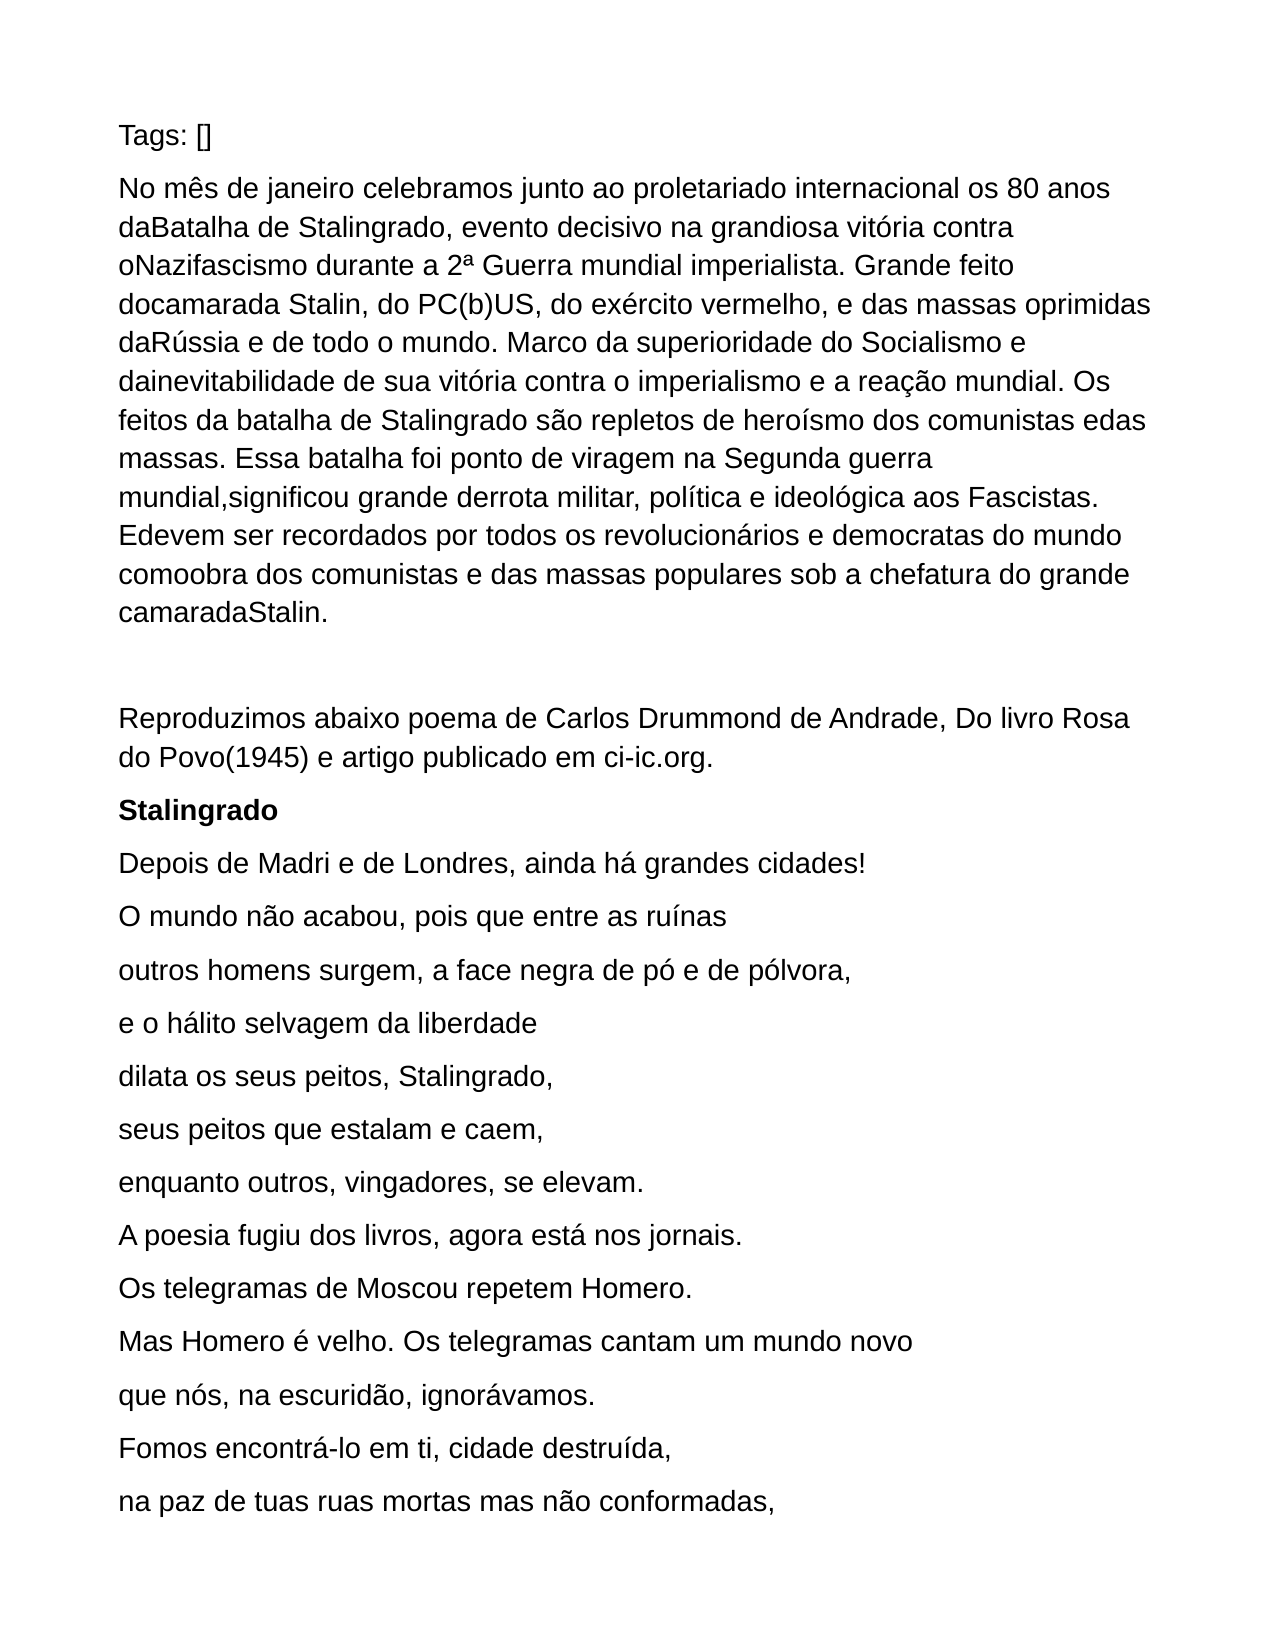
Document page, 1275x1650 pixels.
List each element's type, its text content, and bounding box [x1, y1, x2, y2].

text No mês de janeiro celebramos junto ao proletariado internacional os 80 anos daBatalha de Stalingrado, evento decisivo na grandiosa vitória contra oNazifascismo durante a 2ª Guerra mundial imperialista. Grande feito docamarada Stalin, do PC(b)US, do exército vermelho, e das massas oprimidas daRússia e de todo o mundo. Marco da superioridade do Socialismo e dainevitabilidade de sua vitória contra o imperialismo e a reação mundial. Os feitos da batalha de Stalingrado são repletos de heroísmo dos comunistas edas massas. Essa batalha foi ponto de viragem na Segunda guerra mundial,significou grande derrota militar, política e ideológica aos Fascistas. Edevem ser recordados por todos os revolucionários e democratas do mundo comoobra dos comunistas e das massas populares sob a chefatura do grande camaradaStalin. [118, 171, 1157, 629]
text Reproduzimos abaixo poema de Carlos Drummond de Andrade, Do livro Rosa do Povo(1945) e artigo publicado em ci-ic.org. [118, 701, 1157, 773]
text na paz de tuas ruas mortas mas não conformadas, [118, 1484, 1157, 1517]
text outros homens surgem, a face negra de pó e de pólvora, [118, 952, 1157, 986]
text e o hálito selvagem da liberdade [118, 1006, 1157, 1039]
text Os telegramas de Moscou repetem Homero. [118, 1271, 1157, 1305]
text dilata os seus peitos, Stalingrado, [118, 1059, 1157, 1092]
text Fomos encontrá-lo em ti, cidade destruída, [118, 1431, 1157, 1464]
text que nós, na escuridão, ignorávamos. [118, 1377, 1157, 1411]
text Tags: [] [118, 118, 1157, 152]
text Depois de Madri e de Londres, ainda há grandes cidades! [118, 846, 1157, 880]
text Stalingrado [118, 793, 1157, 827]
text Mas Homero é velho. Os telegramas cantam um mundo novo [118, 1324, 1157, 1358]
text enquanto outros, vingadores, se elevam. [118, 1165, 1157, 1198]
text O mundo não acabou, pois que entre as ruínas [118, 899, 1157, 933]
text A poesia fugiu dos livros, agora está nos jornais. [118, 1218, 1157, 1252]
text seus peitos que estalam e caem, [118, 1112, 1157, 1145]
